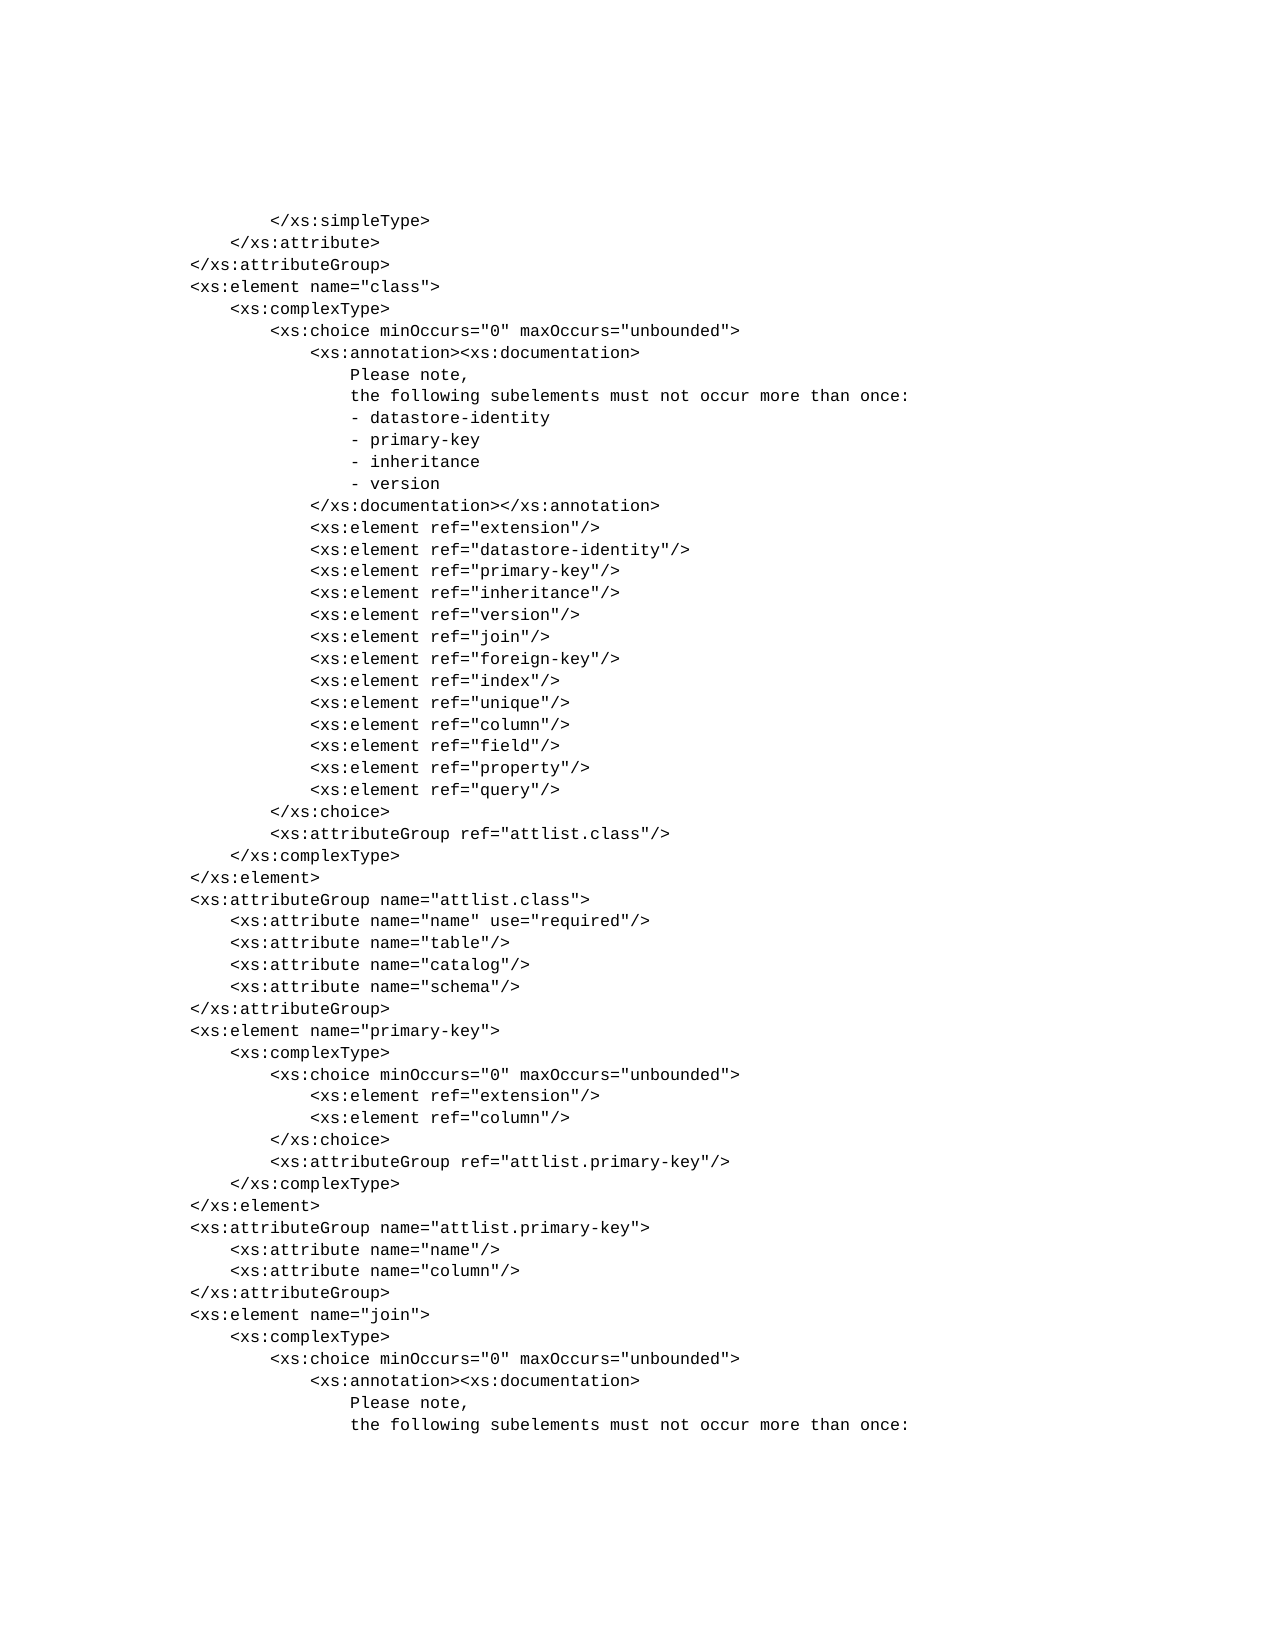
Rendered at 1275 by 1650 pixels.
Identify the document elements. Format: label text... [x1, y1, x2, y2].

text <xs:complexType> [150, 297, 1125, 319]
text - version [150, 472, 1125, 494]
text </xs:element> [150, 1194, 1125, 1216]
text <xs:annotation><xs:documentation> [150, 1369, 1125, 1391]
text <xs:element ref="field"/> [150, 735, 1125, 757]
text <xs:element name="primary-key"> [150, 1019, 1125, 1041]
text <xs:complexType> [150, 1041, 1125, 1063]
text the following subelements must not occur more than once: [150, 385, 1125, 407]
text </xs:documentation></xs:annotation> [150, 494, 1125, 516]
text <xs:attributeGroup ref="attlist.primary-key"/> [150, 1151, 1125, 1172]
text <xs:choice minOccurs="0" maxOccurs="unbounded"> [150, 1347, 1125, 1369]
text - primary-key [150, 429, 1125, 451]
text <xs:choice minOccurs="0" maxOccurs="unbounded"> [150, 1063, 1125, 1085]
text <xs:element ref="extension"/> [150, 1085, 1125, 1107]
text <xs:element ref="primary-key"/> [150, 560, 1125, 582]
text </xs:choice> [150, 801, 1125, 822]
text <xs:element ref="query"/> [150, 779, 1125, 801]
text - inheritance [150, 451, 1125, 472]
text <xs:element ref="foreign-key"/> [150, 647, 1125, 669]
text <xs:attributeGroup name="attlist.primary-key"> [150, 1216, 1125, 1238]
text <xs:element ref="column"/> [150, 713, 1125, 735]
text </xs:complexType> [150, 1172, 1125, 1194]
text <xs:choice minOccurs="0" maxOccurs="unbounded"> [150, 319, 1125, 341]
text <xs:element ref="property"/> [150, 757, 1125, 779]
text </xs:simpleType> [150, 210, 1125, 232]
text the following subelements must not occur more than once: [150, 1413, 1125, 1435]
text <xs:attribute name="table"/> [150, 932, 1125, 954]
text <xs:element name="join"> [150, 1304, 1125, 1326]
text </xs:attributeGroup> [150, 1282, 1125, 1304]
text Please note, [150, 363, 1125, 385]
text <xs:attributeGroup name="attlist.class"> [150, 888, 1125, 910]
text <xs:element ref="index"/> [150, 669, 1125, 691]
text <xs:element ref="version"/> [150, 604, 1125, 626]
text - datastore-identity [150, 407, 1125, 429]
text </xs:attributeGroup> [150, 254, 1125, 276]
text <xs:complexType> [150, 1326, 1125, 1347]
text <xs:element ref="extension"/> [150, 516, 1125, 538]
text <xs:attribute name="column"/> [150, 1260, 1125, 1282]
text <xs:element ref="inheritance"/> [150, 582, 1125, 604]
text </xs:attribute> [150, 232, 1125, 254]
text <xs:element ref="unique"/> [150, 691, 1125, 713]
text <xs:attribute name="name"/> [150, 1238, 1125, 1260]
text <xs:attribute name="schema"/> [150, 976, 1125, 997]
text <xs:attributeGroup ref="attlist.class"/> [150, 822, 1125, 844]
text <xs:element ref="datastore-identity"/> [150, 538, 1125, 560]
text <xs:element ref="join"/> [150, 626, 1125, 647]
text Please note, [150, 1391, 1125, 1413]
text </xs:element> [150, 866, 1125, 888]
text <xs:element ref="column"/> [150, 1107, 1125, 1129]
text </xs:complexType> [150, 844, 1125, 866]
text <xs:element name="class"> [150, 276, 1125, 297]
text </xs:choice> [150, 1129, 1125, 1151]
text </xs:attributeGroup> [150, 997, 1125, 1019]
text <xs:attribute name="catalog"/> [150, 954, 1125, 976]
text <xs:attribute name="name" use="required"/> [150, 910, 1125, 932]
text <xs:annotation><xs:documentation> [150, 341, 1125, 363]
